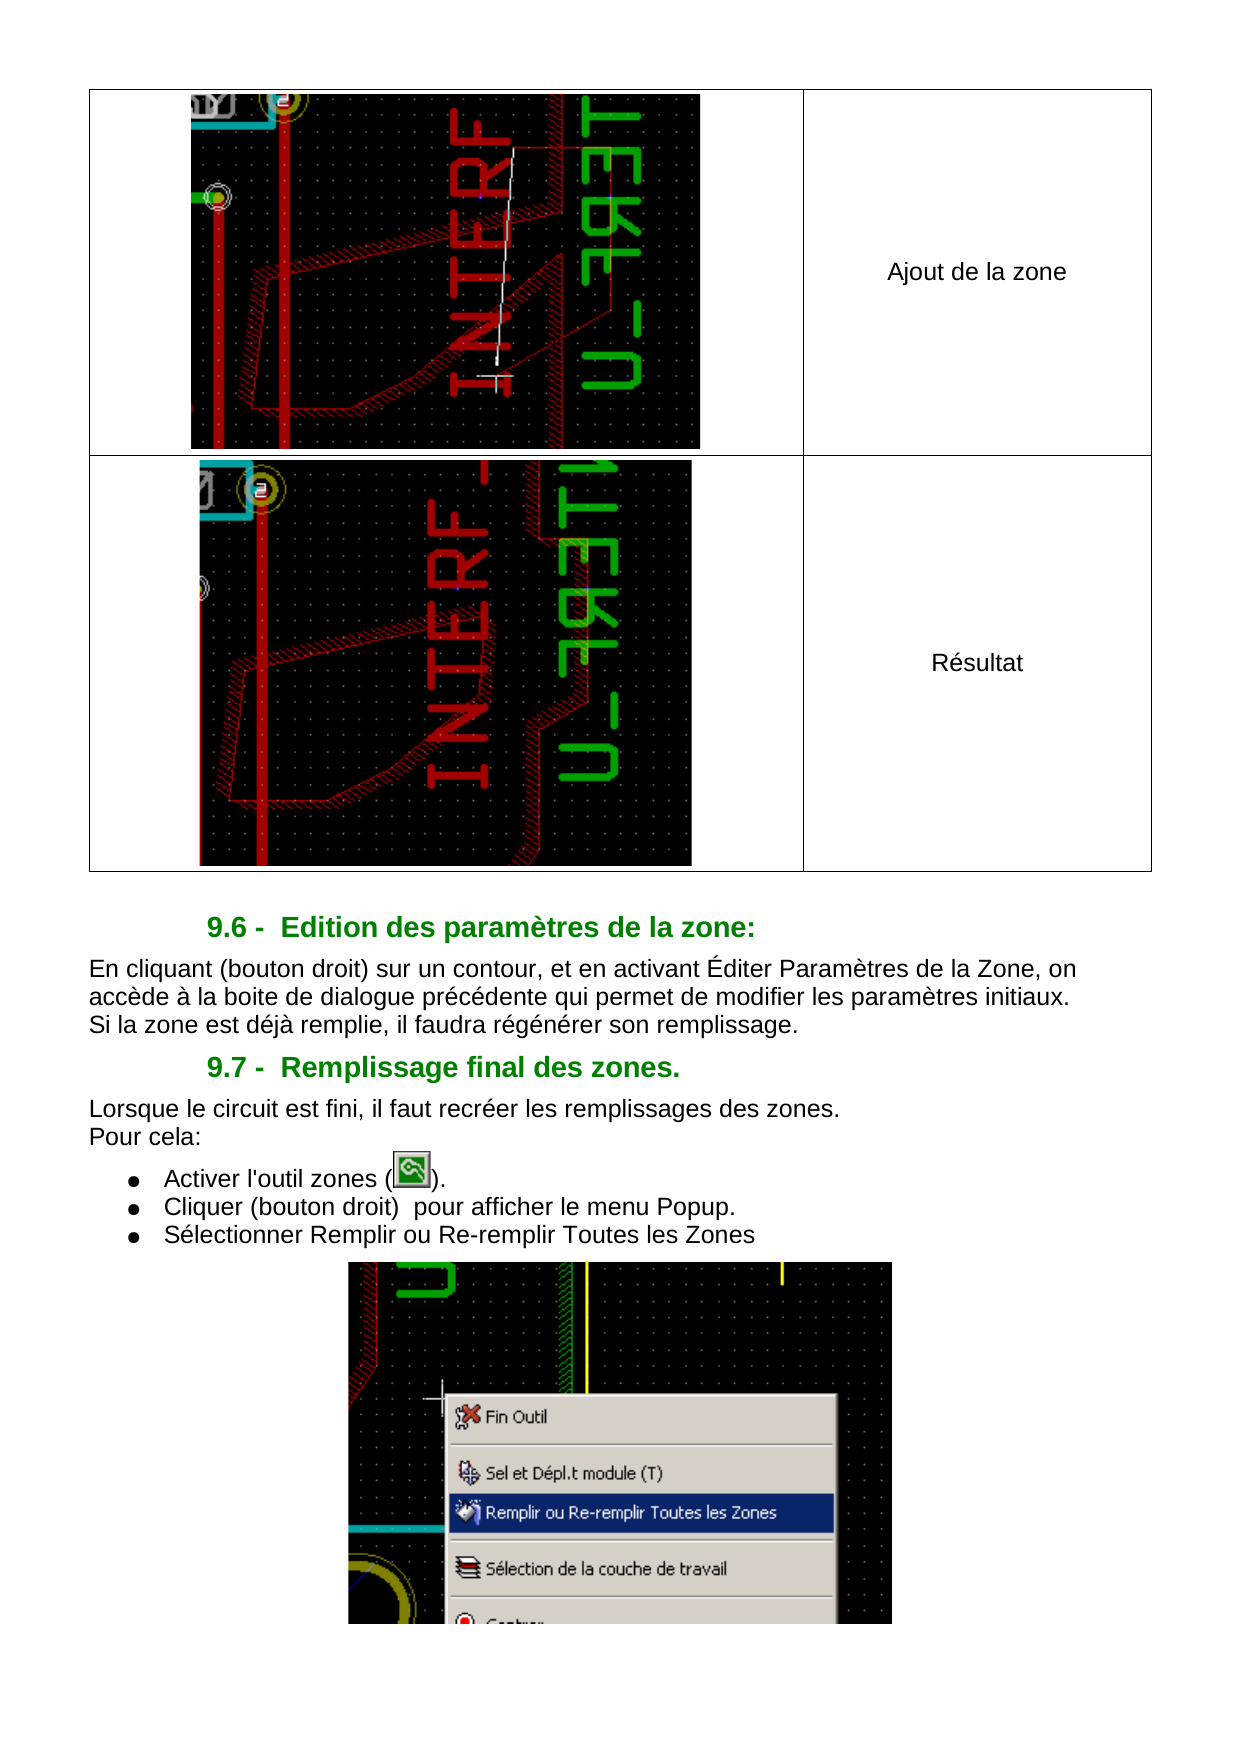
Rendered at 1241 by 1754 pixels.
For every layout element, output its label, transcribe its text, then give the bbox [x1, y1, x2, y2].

text En cliquant (bouton droit) sur un contour, et en activant Éditer Paramètres de la Zone, on accède à la boite de dialogue précédente qui permet de modifier les paramètres initiaux. [88, 955, 1152, 1011]
picture [348, 1262, 892, 1624]
list Activer l'outil zones (). [126, 1151, 1152, 1193]
text Pour cela: [88, 1123, 1152, 1151]
text Lorsque le circuit est fini, il faut recréer les remplissages des zones. [88, 1095, 1152, 1123]
list Sélectionner Remplir ou Re-remplir Toutes les Zones [126, 1221, 1152, 1249]
picture [199, 460, 692, 866]
text Si la zone est déjà remplie, il faudra régénérer son remplissage. [88, 1011, 1152, 1039]
subtitle Remplissage final des zones. [148, 1051, 1152, 1083]
table_header Ajout de la zone [804, 90, 1151, 455]
table_header [90, 90, 803, 455]
table_cell [90, 456, 803, 871]
table_cell Résultat [804, 456, 1151, 871]
picture [191, 94, 701, 449]
picture [393, 1151, 431, 1188]
list Cliquer (bouton droit) pour afficher le menu Popup. [126, 1193, 1152, 1221]
subtitle Edition des paramètres de la zone: [148, 911, 1152, 943]
